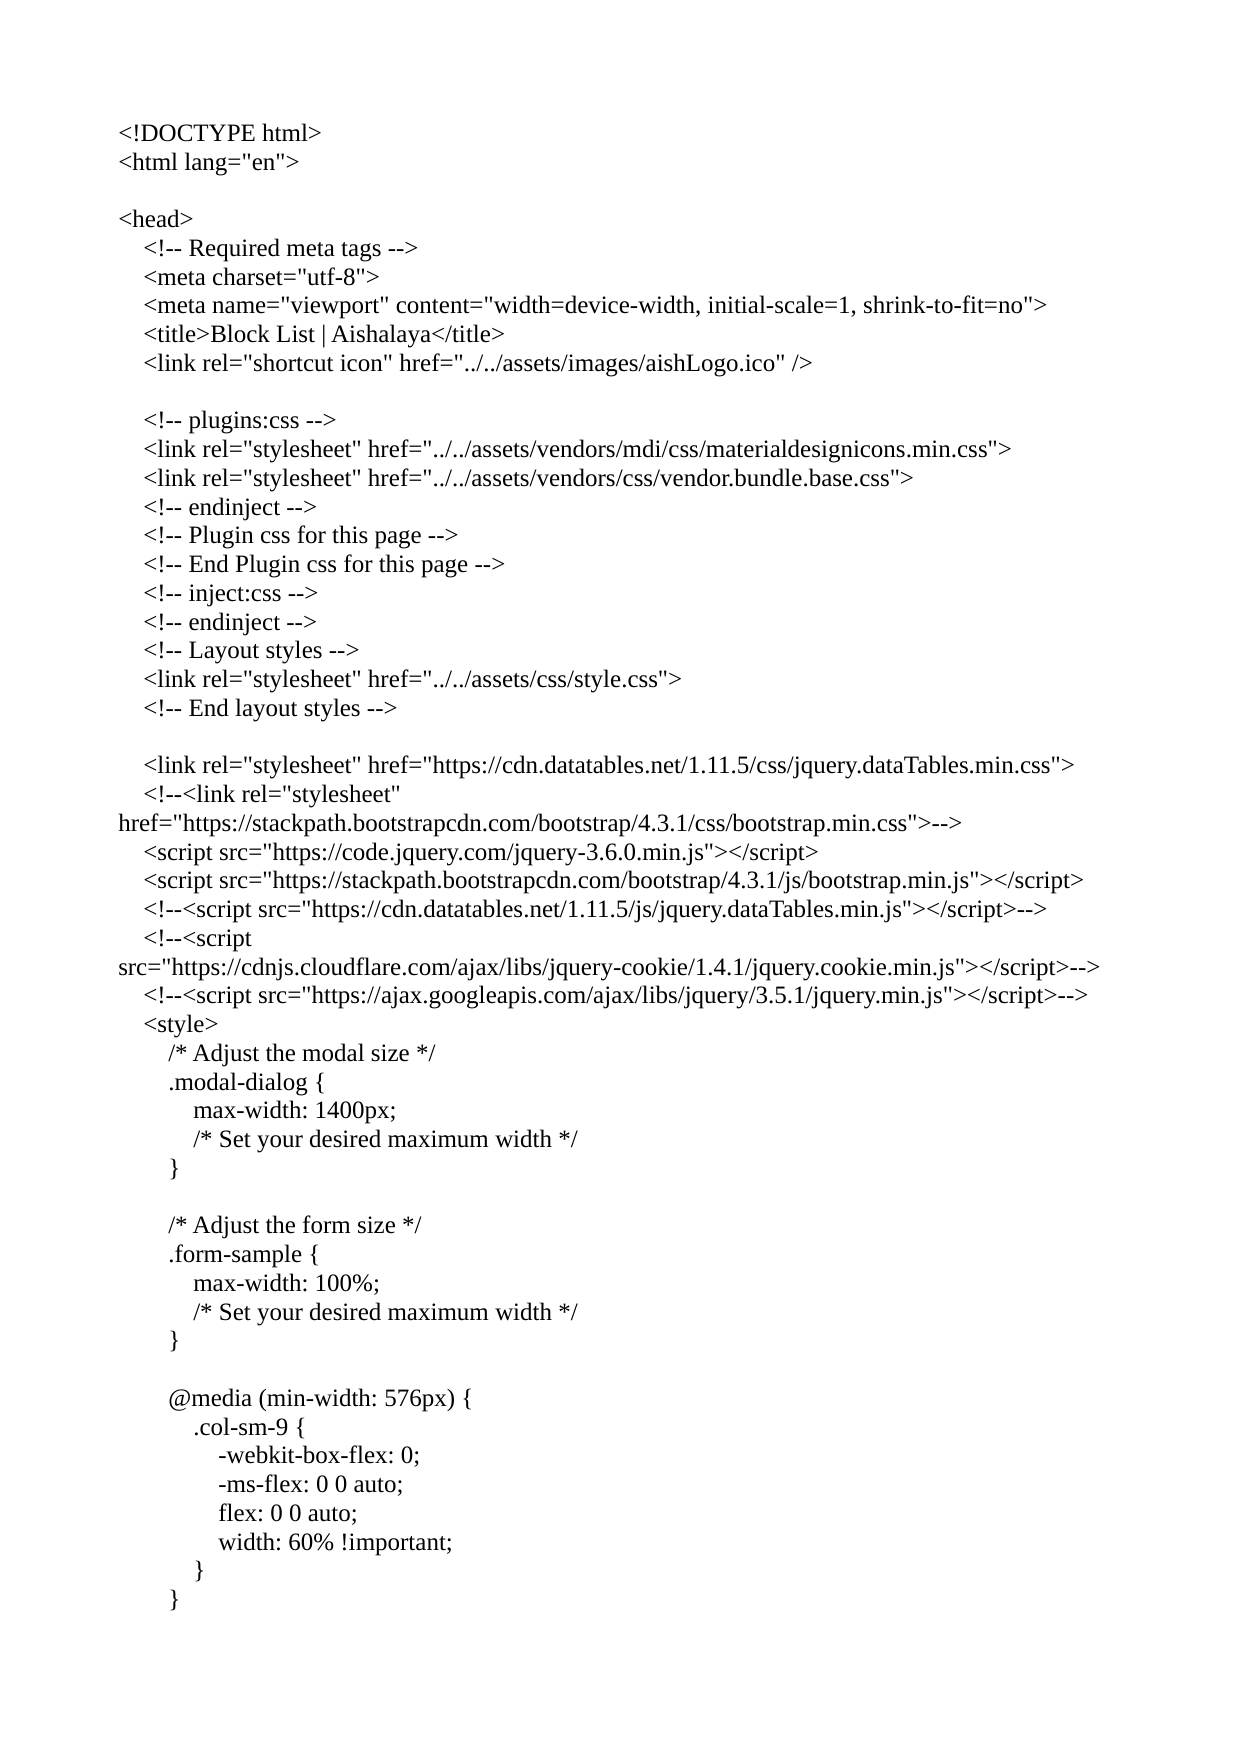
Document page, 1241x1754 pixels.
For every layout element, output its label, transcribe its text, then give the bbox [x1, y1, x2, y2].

text <style> [118, 1009, 1122, 1038]
text <!--<script src="https://ajax.googleapis.com/ajax/libs/jquery/3.5.1/jquery.min.js"></script>--> [118, 981, 1122, 1009]
text .modal-dialog { [118, 1067, 1122, 1096]
text <link rel="stylesheet" href="https://cdn.datatables.net/1.11.5/css/jquery.dataTables.min.css"> [118, 751, 1122, 779]
text <!--<script src="https://cdn.datatables.net/1.11.5/js/jquery.dataTables.min.js"></script>--> [118, 894, 1122, 923]
text flex: 0 0 auto; [118, 1498, 1122, 1527]
text <script src="https://code.jquery.com/jquery-3.6.0.min.js"></script> [118, 837, 1122, 866]
text } [118, 1326, 1122, 1354]
text max-width: 1400px; [118, 1096, 1122, 1124]
text <head> [118, 204, 1122, 233]
text /* Adjust the modal size */ [118, 1038, 1122, 1067]
text <link rel="stylesheet" href="../../assets/vendors/mdi/css/materialdesignicons.min.css"> [118, 434, 1122, 463]
text /* Adjust the form size */ [118, 1211, 1122, 1239]
text <link rel="shortcut icon" href="../../assets/images/aishLogo.ico" /> [118, 348, 1122, 377]
text <!-- End Plugin css for this page --> [118, 549, 1122, 578]
text <!--<script src="https://cdnjs.cloudflare.com/ajax/libs/jquery-cookie/1.4.1/jquery.cookie.min.js"></script>--> [118, 923, 1122, 981]
text <link rel="stylesheet" href="../../assets/vendors/css/vendor.bundle.base.css"> [118, 463, 1122, 492]
text /* Set your desired maximum width */ [118, 1124, 1122, 1153]
text <!DOCTYPE html> [118, 118, 1122, 147]
text @media (min-width: 576px) { [118, 1383, 1122, 1412]
text <html lang="en"> [118, 147, 1122, 176]
text } [118, 1584, 1122, 1613]
text <!-- endinject --> [118, 492, 1122, 521]
text <!--<link rel="stylesheet" href="https://stackpath.bootstrapcdn.com/bootstrap/4.3.1/css/bootstrap.min.css">--> [118, 779, 1122, 837]
text <!-- Layout styles --> [118, 636, 1122, 664]
text } [118, 1153, 1122, 1182]
text <meta charset="utf-8"> [118, 262, 1122, 291]
text <!-- inject:css --> [118, 578, 1122, 607]
text <!-- endinject --> [118, 607, 1122, 636]
text <title>Block List | Aishalaya</title> [118, 319, 1122, 348]
text <script src="https://stackpath.bootstrapcdn.com/bootstrap/4.3.1/js/bootstrap.min.js"></script> [118, 866, 1122, 894]
text .col-sm-9 { [118, 1412, 1122, 1441]
text } [118, 1556, 1122, 1584]
text <meta name="viewport" content="width=device-width, initial-scale=1, shrink-to-fit=no"> [118, 291, 1122, 319]
text <link rel="stylesheet" href="../../assets/css/style.css"> [118, 664, 1122, 693]
text <!-- End layout styles --> [118, 693, 1122, 722]
text <!-- Plugin css for this page --> [118, 521, 1122, 549]
text -webkit-box-flex: 0; [118, 1441, 1122, 1469]
text .form-sample { [118, 1239, 1122, 1268]
text /* Set your desired maximum width */ [118, 1297, 1122, 1326]
text <!-- Required meta tags --> [118, 233, 1122, 262]
text max-width: 100%; [118, 1268, 1122, 1297]
text width: 60% !important; [118, 1527, 1122, 1556]
text <!-- plugins:css --> [118, 406, 1122, 434]
text -ms-flex: 0 0 auto; [118, 1469, 1122, 1498]
